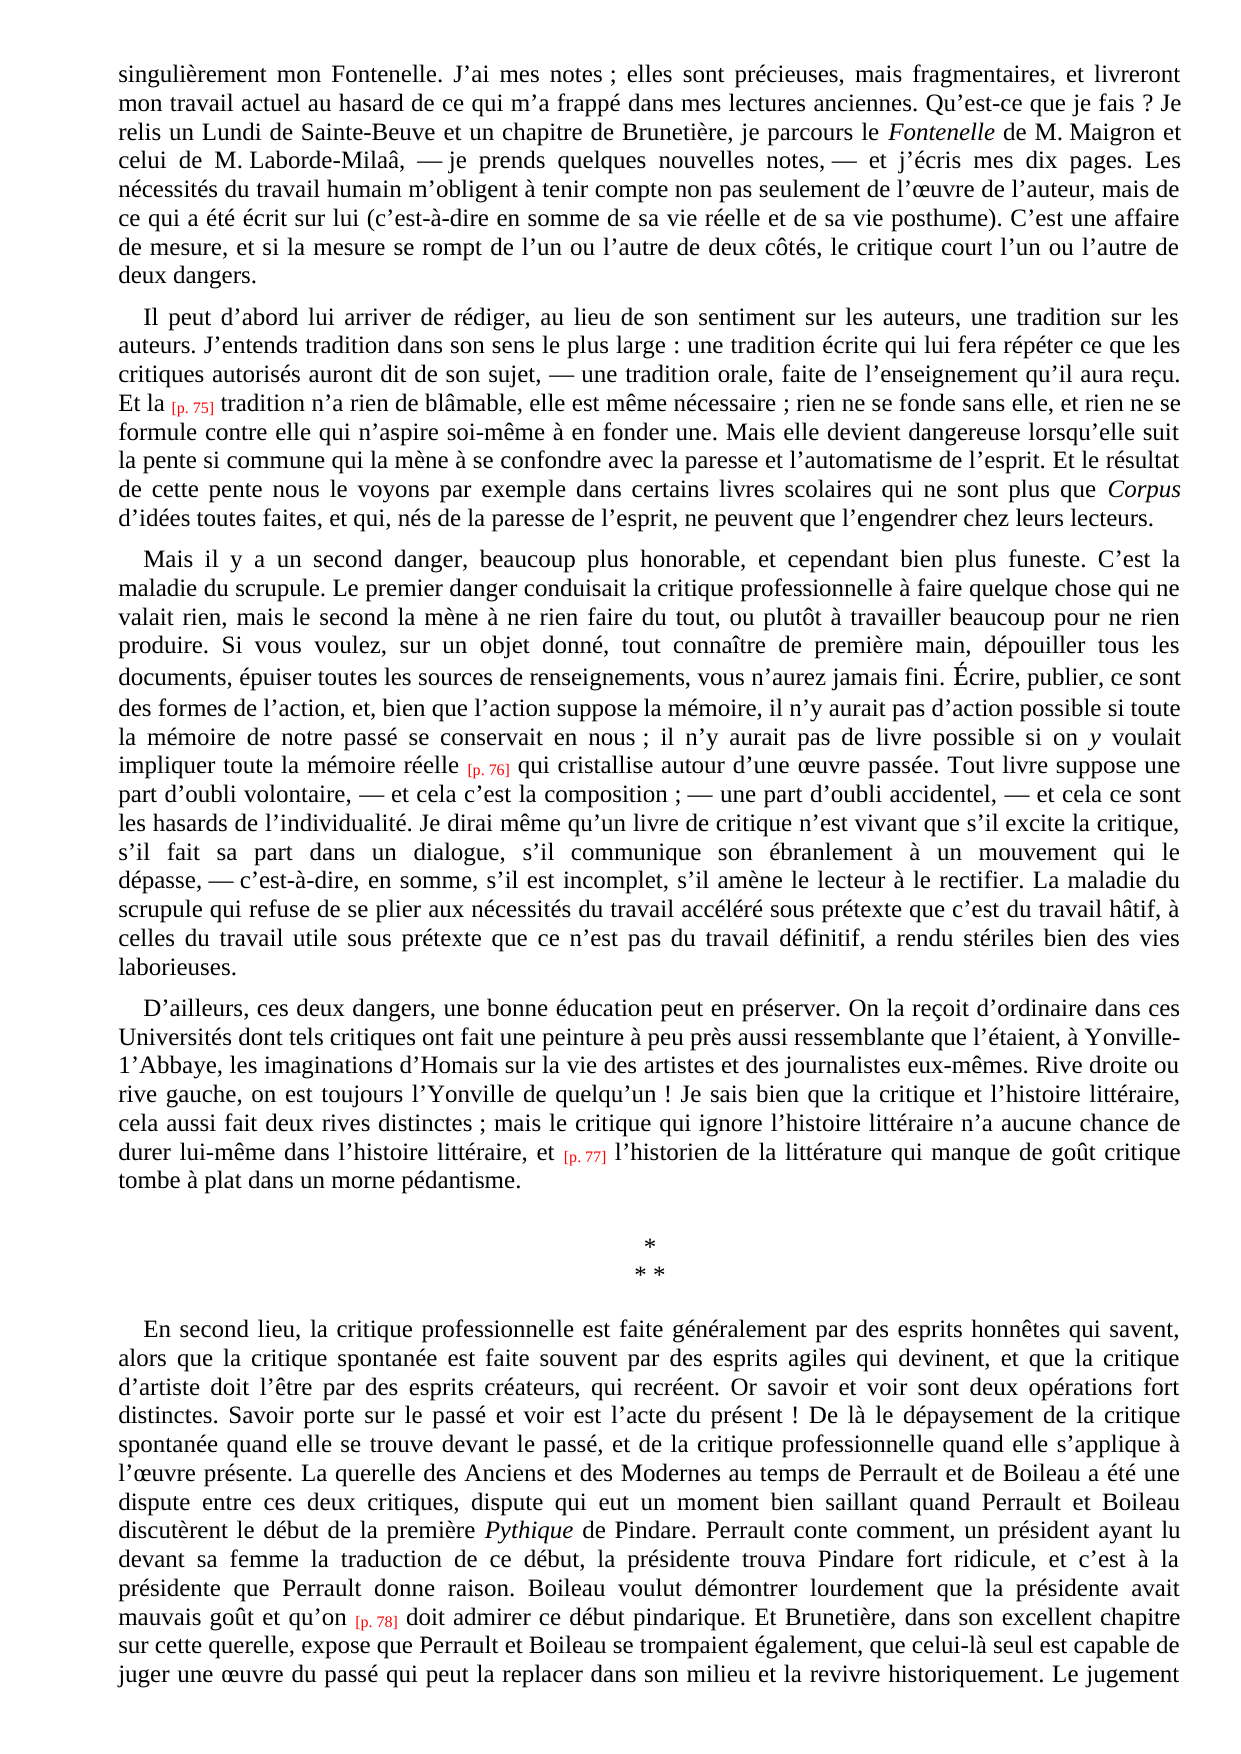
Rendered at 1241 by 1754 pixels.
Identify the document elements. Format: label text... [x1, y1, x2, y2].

text Il peut d’abord lui arriver de rédiger, au lieu de son sentiment sur les auteurs, une tradition sur les auteurs. J’entends tradition dans son sens le plus large : une tradition écrite qui lui fera répéter ce que les critiques autorisés auront dit de son sujet, — une tradition orale, faite de l’enseignement qu’il aura reçu. Et la [p. 75] tradition n’a rien de blâmable, elle est même nécessaire ; rien ne se fonde sans elle, et rien ne se formule contre elle qui n’aspire soi-même à en fonder une. Mais elle devient dangereuse lorsqu’elle suit la pente si commune qui la mène à se confondre avec la paresse et l’automatisme de l’esprit. Et le résultat de cette pente nous le voyons par exemple dans certains livres scolaires qui ne sont plus que Corpus d’idées toutes faites, et qui, nés de la paresse de l’esprit, ne peuvent que l’engendrer chez leurs lecteurs. [118, 302, 1181, 532]
text En second lieu, la critique professionnelle est faite généralement par des esprits honnêtes qui savent, alors que la critique spontanée est faite souvent par des esprits agiles qui devinent, et que la critique d’artiste doit l’être par des esprits créateurs, qui recréent. Or savoir et voir sont deux opérations fort distinctes. Savoir porte sur le passé et voir est l’acte du présent ! De là le dépaysement de la critique spontanée quand elle se trouve devant le passé, et de la critique professionnelle quand elle s’applique à l’œuvre présente. La querelle des Anciens et des Modernes au temps de Perrault et de Boileau a été une dispute entre ces deux critiques, dispute qui eut un moment bien saillant quand Perrault et Boileau discutèrent le début de la première Pythique de Pindare. Perrault conte comment, un président ayant lu devant sa femme la traduction de ce début, la présidente trouva Pindare fort ridicule, et c’est à la présidente que Perrault donne raison. Boileau voulut démontrer lourdement que la présidente avait mauvais goût et qu’on [p. 78] doit admirer ce début pindarique. Et Brunetière, dans son excellent chapitre sur cette querelle, expose que Perrault et Boileau se trompaient également, que celui-là seul est capable de juger une œuvre du passé qui peut la replacer dans son milieu et la revivre historiquement. Le jugement [118, 1314, 1181, 1688]
text Mais il y a un second danger, beaucoup plus honorable, et cependant bien plus funeste. C’est la maladie du scrupule. Le premier danger conduisait la critique professionnelle à faire quelque chose qui ne valait rien, mais le second la mène à ne rien faire du tout, ou plutôt à travailler beaucoup pour ne rien produire. Si vous voulez, sur un objet donné, tout connaître de première main, dépouiller tous les documents, épuiser toutes les sources de renseignements, vous n’aurez jamais fini. Écrire, publier, ce sont des formes de l’action, et, bien que l’action suppose la mémoire, il n’y aurait pas d’action possible si toute la mémoire de notre passé se conservait en nous ; il n’y aurait pas de livre possible si on y voulait impliquer toute la mémoire réelle [p. 76] qui cristallise autour d’une œuvre passée. Tout livre suppose une part d’oubli volontaire, — et cela c’est la composition ; — une part d’oubli accidentel, — et cela ce sont les hasards de l’individualité. Je dirai même qu’un livre de critique n’est vivant que s’il excite la critique, s’il fait sa part dans un dialogue, s’il communique son ébranlement à un mouvement qui le dépasse, — c’est-à-dire, en somme, s’il est incomplet, s’il amène le lecteur à le rectifier. La maladie du scrupule qui refuse de se plier aux nécessités du travail accéléré sous prétexte que c’est du travail hâtif, à celles du travail utile sous prétexte que ce n’est pas du travail définitif, a rendu stériles bien des vies laborieuses. [118, 544, 1181, 981]
text singulièrement mon Fontenelle. J’ai mes notes ; elles sont précieuses, mais fragmentaires, et livreront mon travail actuel au hasard de ce qui m’a frappé dans mes lectures anciennes. Qu’est-ce que je fais ? Je relis un Lundi de Sainte-Beuve et un chapitre de Brunetière, je parcours le Fontenelle de M. Maigron et celui de M. Laborde-Milaâ, — je prends quelques nouvelles notes, — et j’écris mes dix pages. Les nécessités du travail humain m’obligent à tenir compte non pas seulement de l’œuvre de l’auteur, mais de ce qui a été écrit sur lui (c’est-à-dire en somme de sa vie réelle et de sa vie posthume). C’est une affaire de mesure, et si la mesure se rompt de l’un ou l’autre de deux côtés, le critique court l’un ou l’autre de deux dangers. [118, 59, 1181, 289]
text * * * [118, 1232, 1181, 1289]
text D’ailleurs, ces deux dangers, une bonne éducation peut en préserver. On la reçoit d’ordinaire dans ces Universités dont tels critiques ont fait une peinture à peu près aussi ressemblante que l’étaient, à Yonville-1’Abbaye, les imaginations d’Homais sur la vie des artistes et des journalistes eux-mêmes. Rive droite ou rive gauche, on est toujours l’Yonville de quelqu’un ! Je sais bien que la critique et l’histoire littéraire, cela aussi fait deux rives distinctes ; mais le critique qui ignore l’histoire littéraire n’a aucune chance de durer lui-même dans l’histoire littéraire, et [p. 77] l’historien de la littérature qui manque de goût critique tombe à plat dans un morne pédantisme. [118, 993, 1181, 1194]
